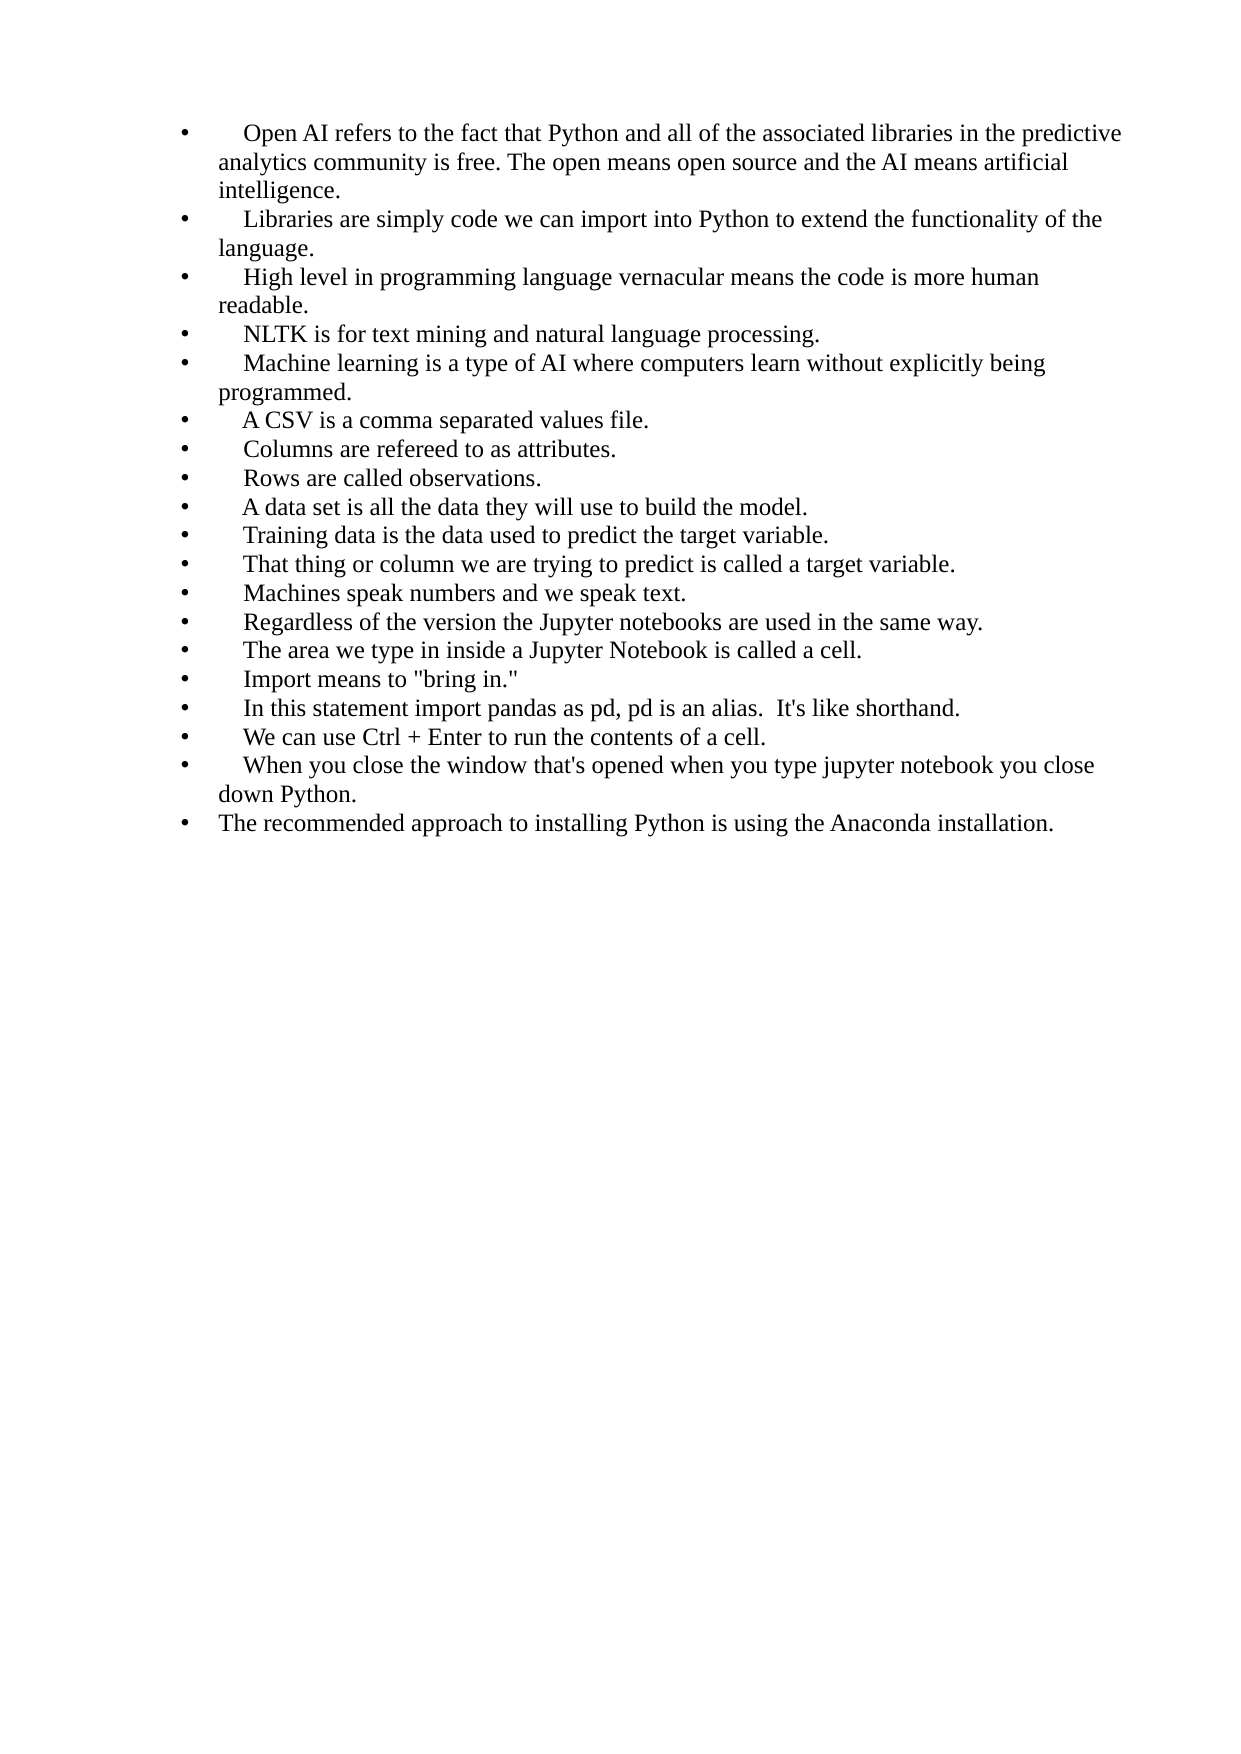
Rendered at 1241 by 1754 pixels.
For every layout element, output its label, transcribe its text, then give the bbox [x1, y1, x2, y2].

list That thing or column we are trying to predict is called a target variable. [181, 549, 1122, 578]
list We can use Ctrl + Enter to run the contents of a cell. [181, 722, 1122, 751]
list Machines speak numbers and we speak text. [181, 578, 1122, 607]
list NLTK is for text mining and natural language processing. [181, 319, 1122, 348]
list Rows are called observations. [181, 463, 1122, 492]
list When you close the window that's opened when you type jupyter notebook you close down Python. [181, 751, 1122, 808]
list A data set is all the data they will use to build the model. [181, 492, 1122, 521]
list Columns are refereed to as attributes. [181, 434, 1122, 463]
list Training data is the data used to predict the target variable. [181, 521, 1122, 549]
list A CSV is a comma separated values file. [181, 406, 1122, 434]
list Regardless of the version the Jupyter notebooks are used in the same way. [181, 607, 1122, 636]
list High level in programming language vernacular means the code is more human readable. [181, 262, 1122, 319]
list Import means to "bring in." [181, 664, 1122, 693]
list Machine learning is a type of AI where computers learn without explicitly being programmed. [181, 348, 1122, 406]
list Open AI refers to the fact that Python and all of the associated libraries in the predictive analytics community is free. The open means open source and the AI means artificial intelligence. [181, 118, 1122, 204]
list Libraries are simply code we can import into Python to extend the functionality of the language. [181, 204, 1122, 262]
list The recommended approach to installing Python is using the Anaconda installation. [181, 808, 1122, 837]
list In this statement import pandas as pd, pd is an alias. It's like shorthand. [181, 693, 1122, 722]
list The area we type in inside a Jupyter Notebook is called a cell. [181, 636, 1122, 664]
